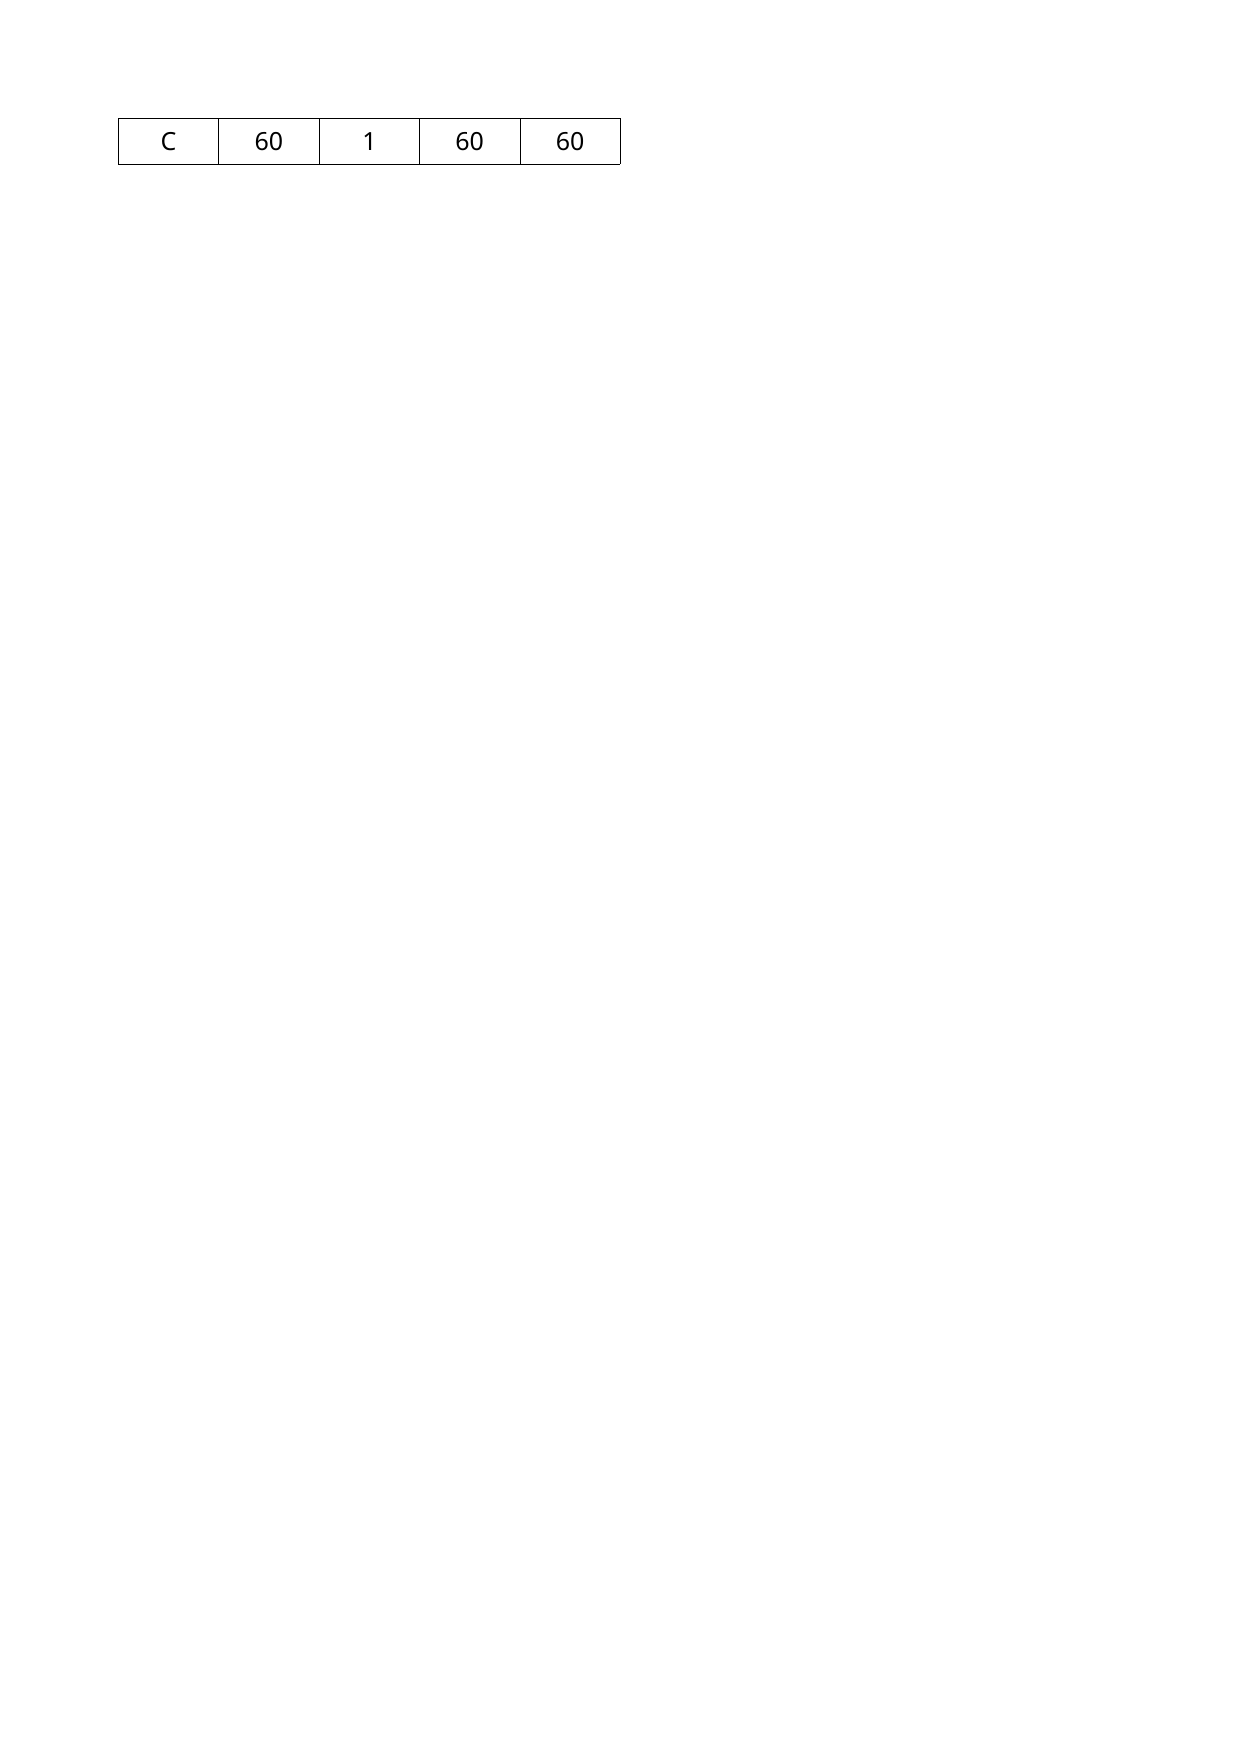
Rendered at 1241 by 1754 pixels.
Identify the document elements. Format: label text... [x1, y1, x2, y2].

table_cell 60 [219, 119, 319, 164]
table_cell 60 [521, 119, 620, 164]
table_cell 60 [420, 119, 520, 164]
table_cell 1 [320, 119, 419, 164]
table_cell C [119, 119, 218, 164]
